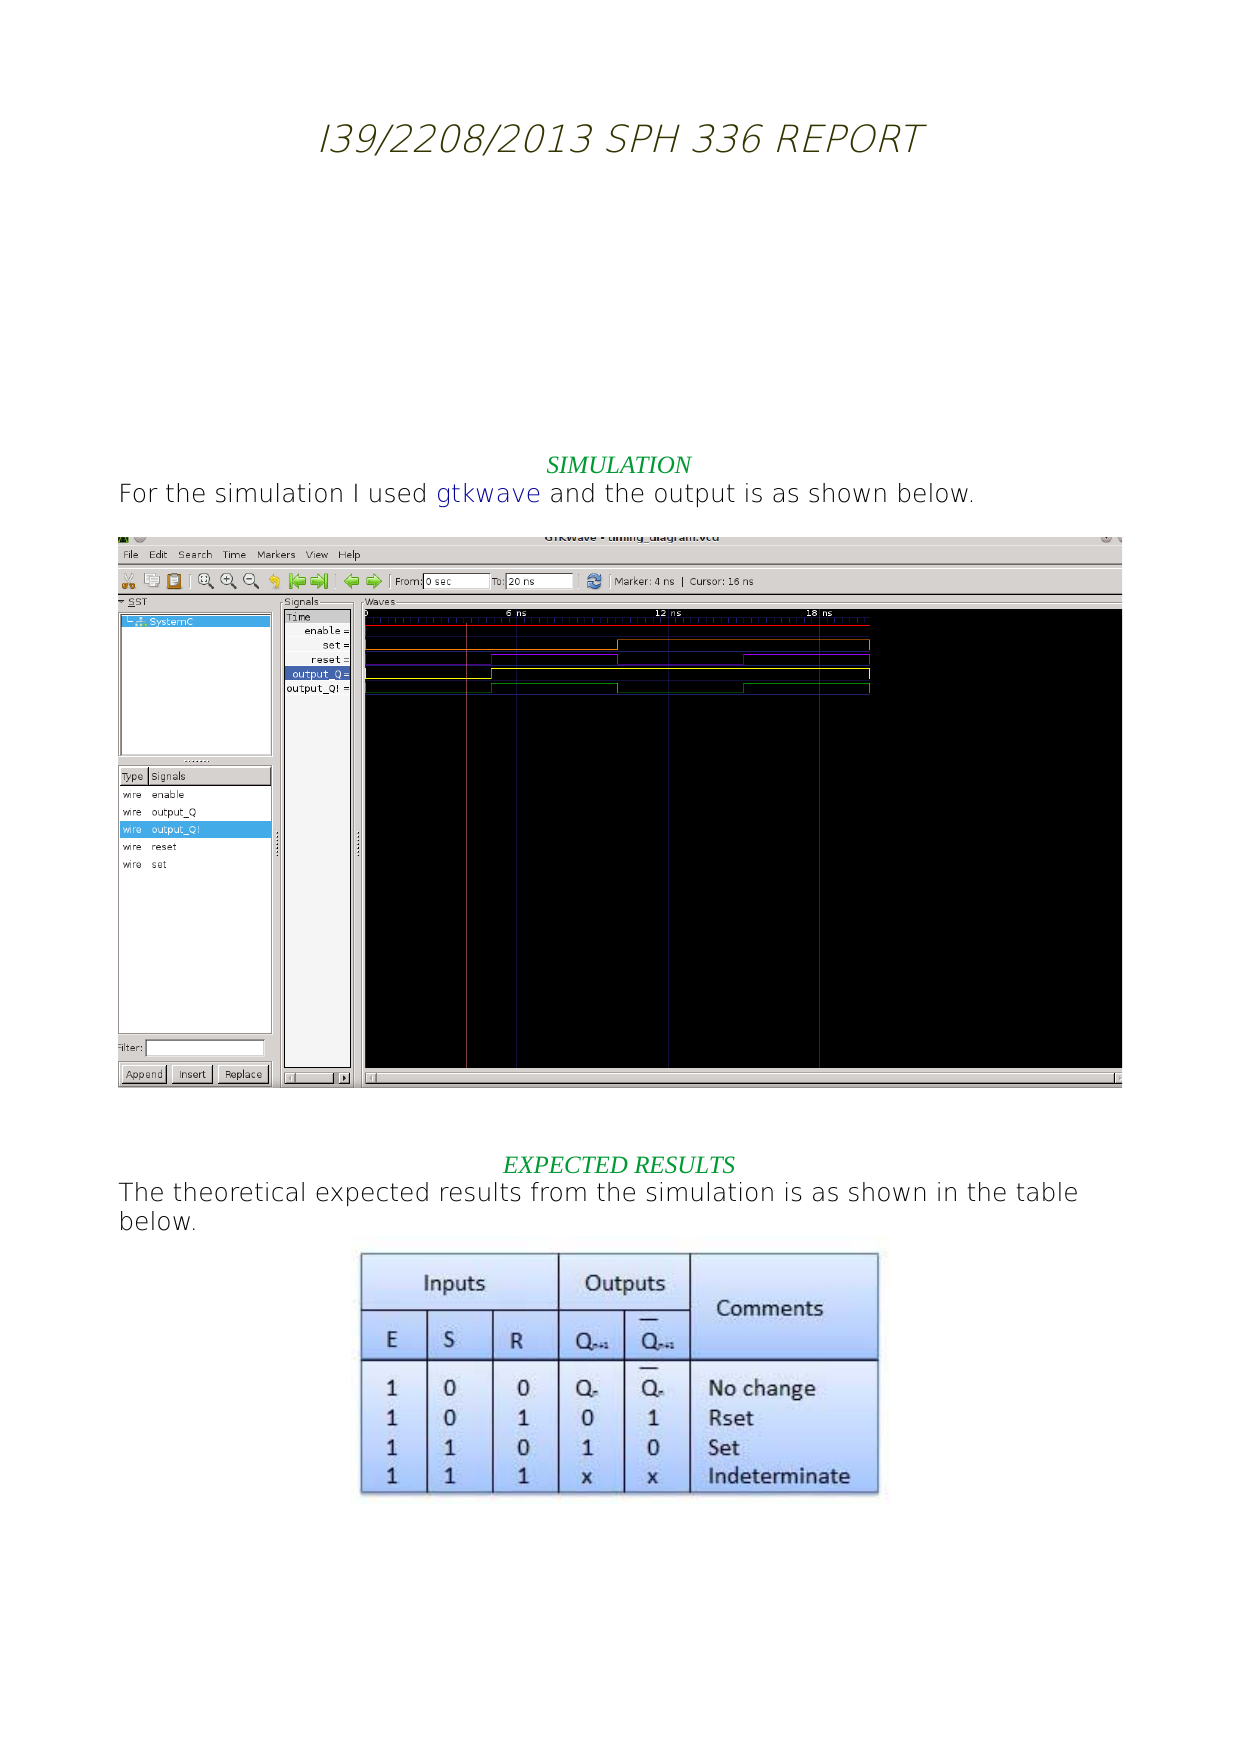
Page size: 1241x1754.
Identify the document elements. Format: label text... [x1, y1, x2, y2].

picture [350, 1236, 890, 1504]
text SIMULATION [118, 450, 1122, 479]
text For the simulation I used gtkwave and the output is as shown below. [118, 479, 1122, 508]
text EXPECTED RESULTS [118, 1150, 1122, 1178]
text The theoretical expected results from the simulation is as shown in the table below. [118, 1178, 1122, 1237]
picture [118, 537, 1123, 1088]
